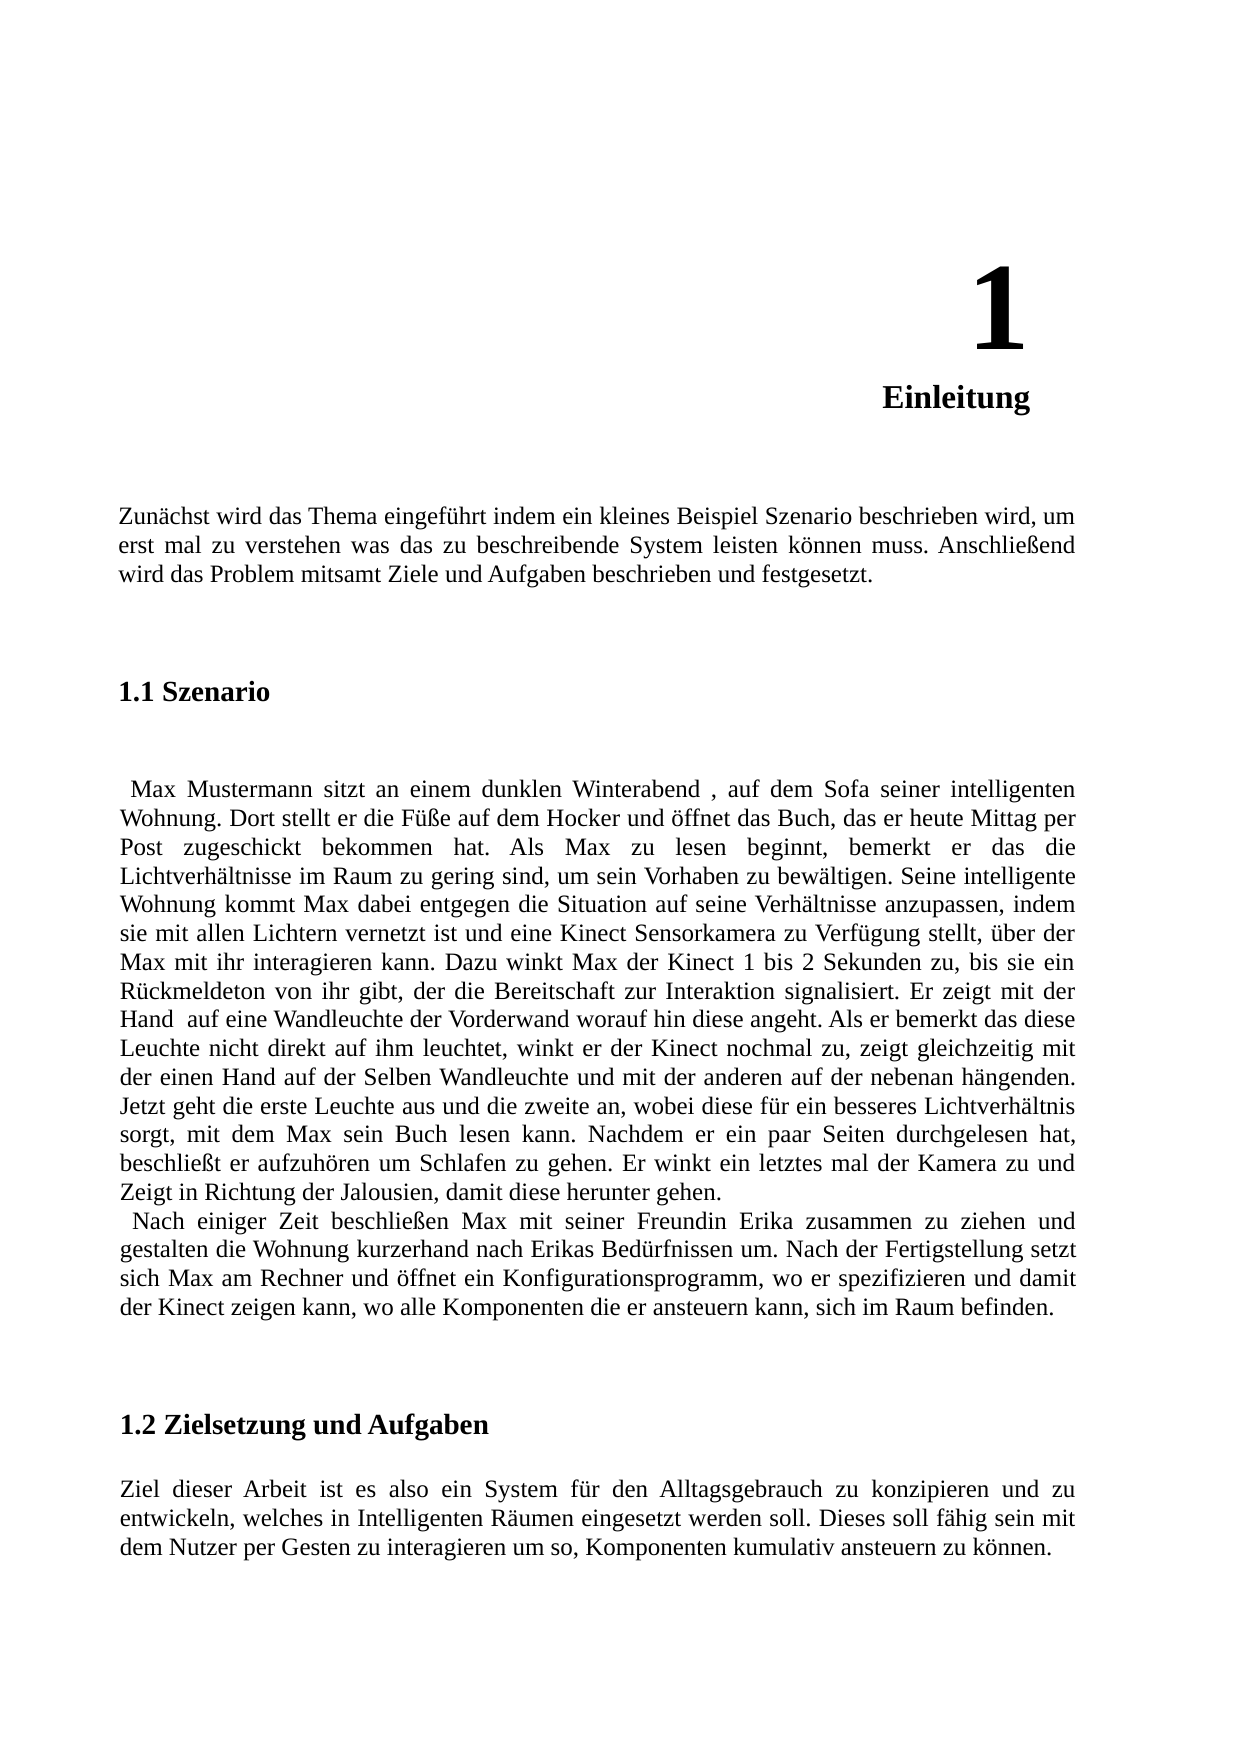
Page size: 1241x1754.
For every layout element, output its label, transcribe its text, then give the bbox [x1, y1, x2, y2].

text 1.2 Zielsetzung und Aufgaben [119, 1407, 1077, 1441]
text Ziel dieser Arbeit ist es also ein System für den Alltagsgebrauch zu konzipieren und zu entwickeln, welches in Intelligenten Räumen eingesetzt werden soll. Dieses soll fähig sein mit dem Nutzer per Gesten zu interagieren um so, Komponenten kumulativ ansteuern zu können. [119, 1474, 1077, 1560]
text 1.1 Szenario [118, 674, 1077, 707]
text Nach einiger Zeit beschließen Max mit seiner Freundin Erika zusammen zu ziehen und gestalten die Wohnung kurzerhand nach Erikas Bedürfnissen um. Nach der Fertigstellung setzt sich Max am Rechner und öffnet ein Konfigurationsprogramm, wo er spezifizieren und damit der Kinect zeigen kann, wo alle Komponenten die er ansteuern kann, sich im Raum befinden. [119, 1206, 1077, 1321]
text Max Mustermann sitzt an einem dunklen Winterabend , auf dem Sofa seiner intelligenten Wohnung. Dort stellt er die Füße auf dem Hocker und öffnet das Buch, das er heute Mittag per Post zugeschickt bekommen hat. Als Max zu lesen beginnt, bemerkt er das die Lichtverhältnisse im Raum zu gering sind, um sein Vorhaben zu bewältigen. Seine intelligente Wohnung kommt Max dabei entgegen die Situation auf seine Verhältnisse anzupassen, indem sie mit allen Lichtern vernetzt ist und eine Kinect Sensorkamera zu Verfügung stellt, über der Max mit ihr interagieren kann. Dazu winkt Max der Kinect 1 bis 2 Sekunden zu, bis sie ein Rückmeldeton von ihr gibt, der die Bereitschaft zur Interaktion signalisiert. Er zeigt mit der Hand auf eine Wandleuchte der Vorderwand worauf hin diese angeht. Als er bemerkt das diese Leuchte nicht direkt auf ihm leuchtet, winkt er der Kinect nochmal zu, zeigt gleichzeitig mit der einen Hand auf der Selben Wandleuchte und mit der anderen auf der nebenan hängenden. Jetzt geht die erste Leuchte aus und die zweite an, wobei diese für ein besseres Lichtverhältnis sorgt, mit dem Max sein Buch lesen kann. Nachdem er ein paar Seiten durchgelesen hat, beschließt er aufzuhören um Schlafen zu gehen. Er winkt ein letztes mal der Kamera zu und Zeigt in Richtung der Jalousien, damit diese herunter gehen. [119, 774, 1077, 1206]
text Zunächst wird das Thema eingeführt indem ein kleines Beispiel Szenario beschrieben wird, um erst mal zu verstehen was das zu beschreibende System leisten können muss. Anschließend wird das Problem mitsamt Ziele und Aufgaben beschrieben und festgesetzt. [118, 501, 1077, 588]
text Einleitung [118, 377, 1030, 415]
text 1 [118, 233, 1030, 377]
